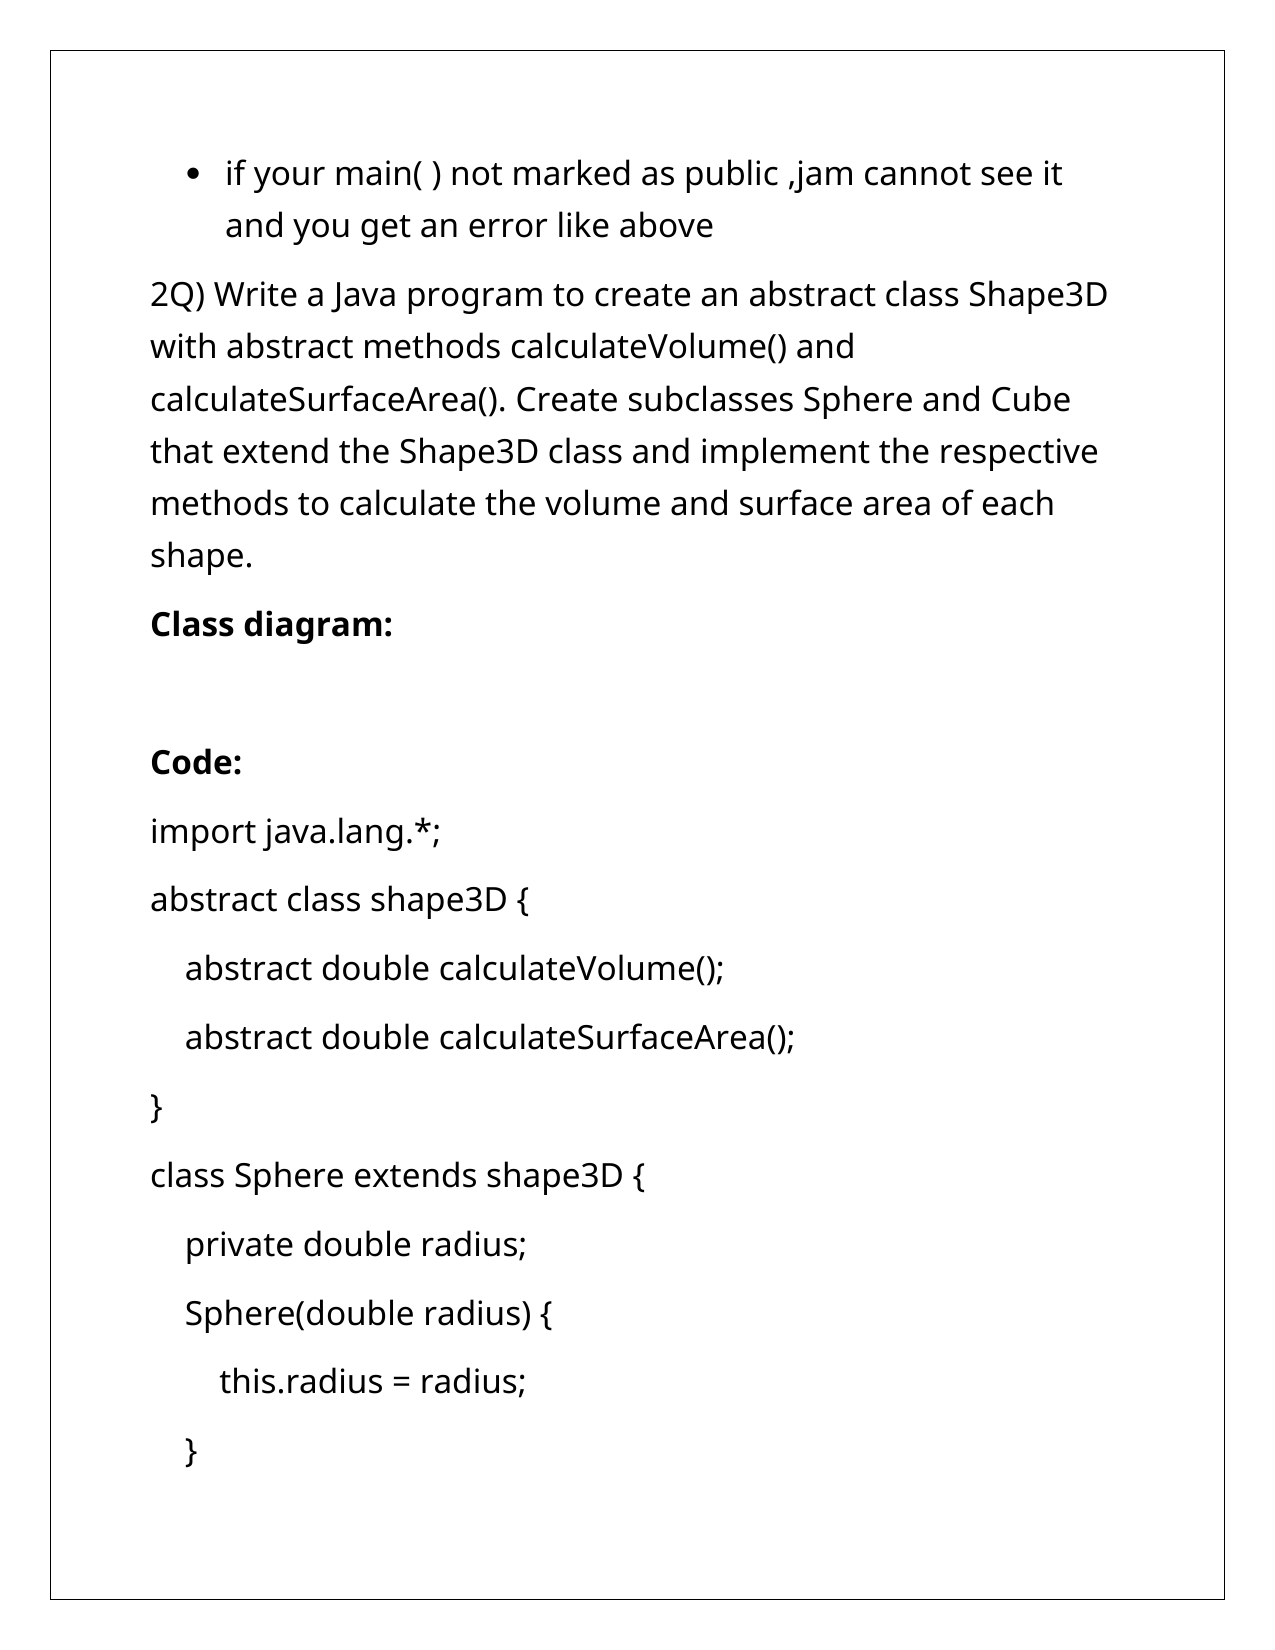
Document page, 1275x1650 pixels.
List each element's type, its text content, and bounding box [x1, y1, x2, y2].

text } [150, 1083, 1125, 1128]
text 2Q) Write a Java program to create an abstract class Shape3D with abstract methods calculateVolume() and calculateSurfaceArea(). Create subclasses Sphere and Cube that extend the Shape3D class and implement the respective methods to calculate the volume and surface area of each shape. [150, 271, 1125, 577]
text class Sphere extends shape3D { [150, 1152, 1125, 1197]
text abstract double calculateVolume(); [150, 945, 1125, 991]
text private double radius; [150, 1221, 1125, 1266]
list if your main( ) not marked as public ,jam cannot see it and you get an error like above [187, 150, 1125, 248]
text import java.lang.*; [150, 807, 1125, 853]
text } [150, 1427, 1125, 1472]
text Sphere(double radius) { [150, 1289, 1125, 1335]
text this.radius = radius; [150, 1358, 1125, 1404]
text Class diagram: [150, 601, 1125, 646]
text abstract double calculateSurfaceArea(); [150, 1014, 1125, 1059]
text abstract class shape3D { [150, 876, 1125, 922]
text Code: [150, 738, 1125, 784]
